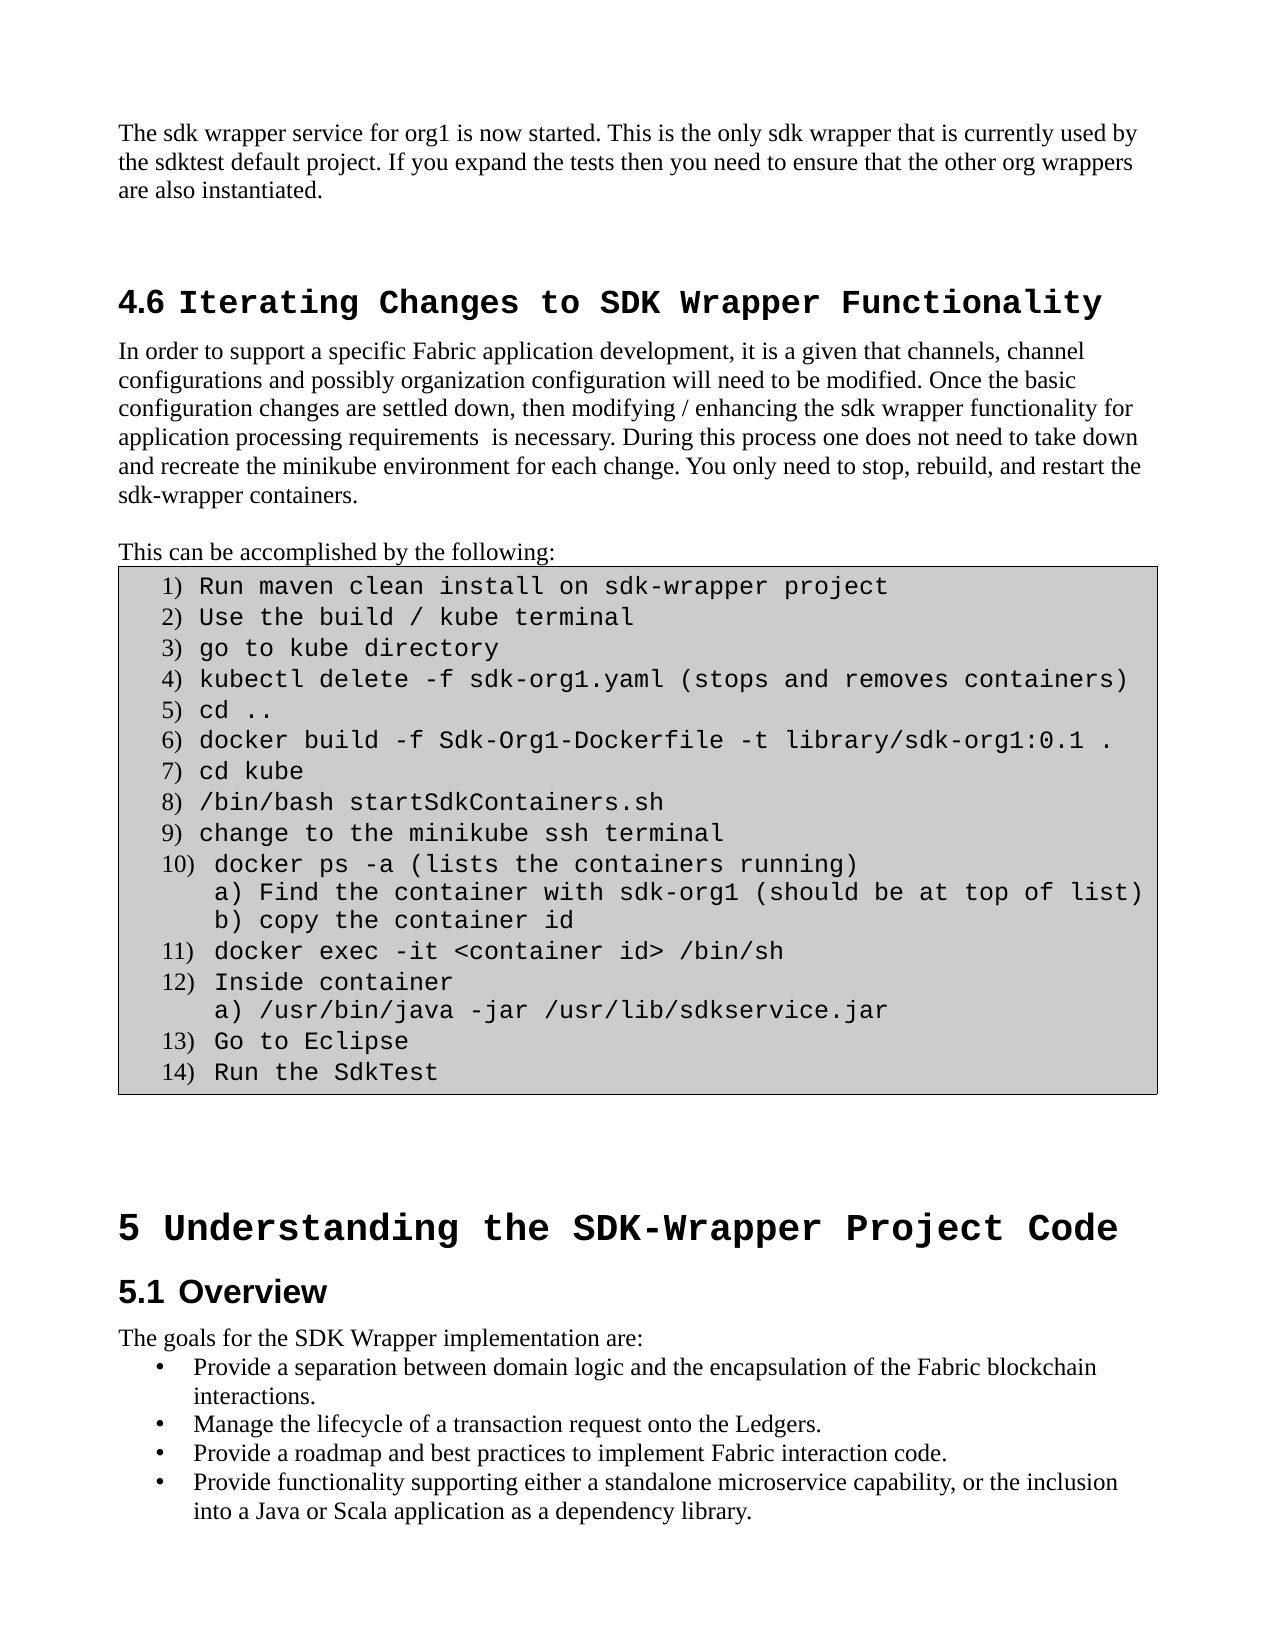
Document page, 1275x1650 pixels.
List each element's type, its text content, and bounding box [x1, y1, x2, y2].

text The goals for the SDK Wrapper implementation are: [118, 1323, 1157, 1352]
subtitle Overview [118, 1272, 1157, 1311]
list Provide a roadmap and best practices to implement Fabric interaction code. [156, 1438, 1157, 1467]
text This can be accomplished by the following: [118, 537, 1157, 566]
subtitle Understanding the SDK-Wrapper Project Code [118, 1204, 1157, 1251]
table_header Run maven clean install on sdk-wrapper project Use the build / kube terminal go to kube directory kubectl delete -f sdk-org1.yaml (stops and removes containers) cd .. docker build -f Sdk-Org1-Dockerfile -t library/sdk-org1:0.1 . cd kube /bin/bash startSdkContainers.sh change to the minikube ssh terminal docker ps -a (lists the containers running) a) Find the container with sdk-org1 (should be at top of list) b) copy the container id docker exec -it <container id> /bin/sh Inside container a) /usr/bin/java -jar /usr/lib/sdkservice.jar Go to Eclipse Run the SdkTest [119, 567, 1157, 1094]
text In order to support a specific Fabric application development, it is a given that channels, channel configurations and possibly organization configuration will need to be modified. Once the basic configuration changes are settled down, then modifying / enhancing the sdk wrapper functionality for application processing requirements is necessary. During this process one does not need to take down and recreate the minikube environment for each change. You only need to stop, rebuild, and restart the sdk-wrapper containers. [118, 336, 1157, 508]
list Provide functionality supporting either a standalone microservice capability, or the inclusion into a Java or Scala application as a dependency library. [156, 1467, 1157, 1524]
list Provide a separation between domain logic and the encapsulation of the Fabric blockchain interactions. [156, 1352, 1157, 1409]
subtitle Iterating Changes to SDK Wrapper Functionality [118, 282, 1157, 323]
list Manage the lifecycle of a transaction request onto the Ledgers. [156, 1409, 1157, 1438]
text The sdk wrapper service for org1 is now started. This is the only sdk wrapper that is currently used by the sdktest default project. If you expand the tests then you need to ensure that the other org wrappers are also instantiated. [118, 118, 1157, 204]
